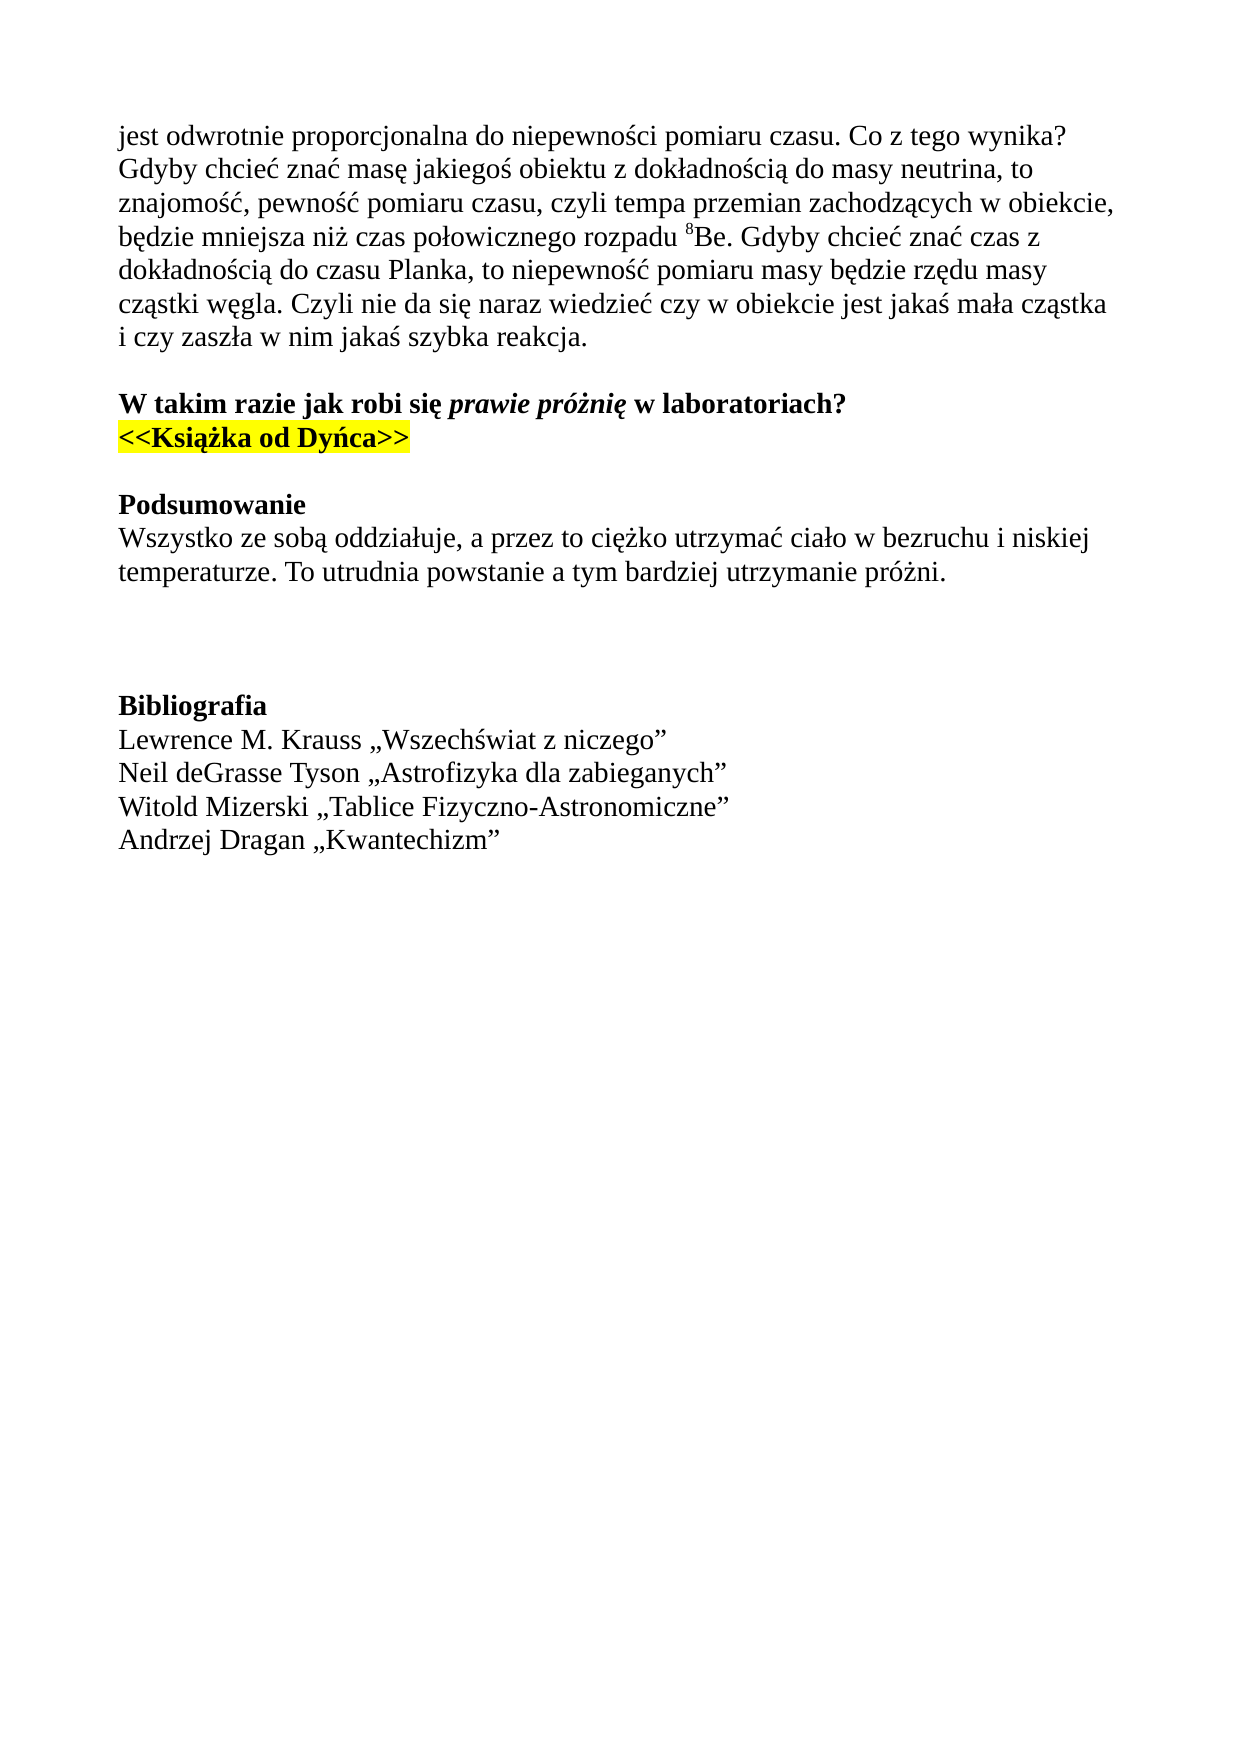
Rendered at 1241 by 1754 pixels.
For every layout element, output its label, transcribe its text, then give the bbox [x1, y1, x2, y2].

text Witold Mizerski „Tablice Fizyczno-Astronomiczne” Andrzej Dragan „Kwantechizm” [118, 789, 1122, 856]
text <<Książka od Dyńca>> [118, 420, 1122, 453]
text Neil deGrasse Tyson „Astrofizyka dla zabieganych” [118, 755, 1122, 789]
text Wszystko ze sobą oddziałuje, a przez to ciężko utrzymać ciało w bezruchu i niskiej temperaturze. To utrudnia powstanie a tym bardziej utrzymanie próżni. [118, 521, 1122, 588]
text jest odwrotnie proporcjonalna do niepewności pomiaru czasu. Co z tego wynika? Gdyby chcieć znać masę jakiegoś obiektu z dokładnością do masy neutrina, to znajomość, pewność pomiaru czasu, czyli tempa przemian zachodzących w obiekcie, będzie mniejsza niż czas połowicznego rozpadu 8Be. Gdyby chcieć znać czas z dokładnością do czasu Planka, to niepewność pomiaru masy będzie rzędu masy cząstki węgla. Czyli nie da się naraz wiedzieć czy w obiekcie jest jakaś mała cząstka i czy zaszła w nim jakaś szybka reakcja. [118, 118, 1122, 353]
text Bibliografia [118, 688, 1122, 722]
text W takim razie jak robi się prawie próżnię w laboratoriach? [118, 386, 1122, 420]
text Podsumowanie [118, 487, 1122, 521]
text Lewrence M. Krauss „Wszechświat z niczego” [118, 722, 1122, 755]
